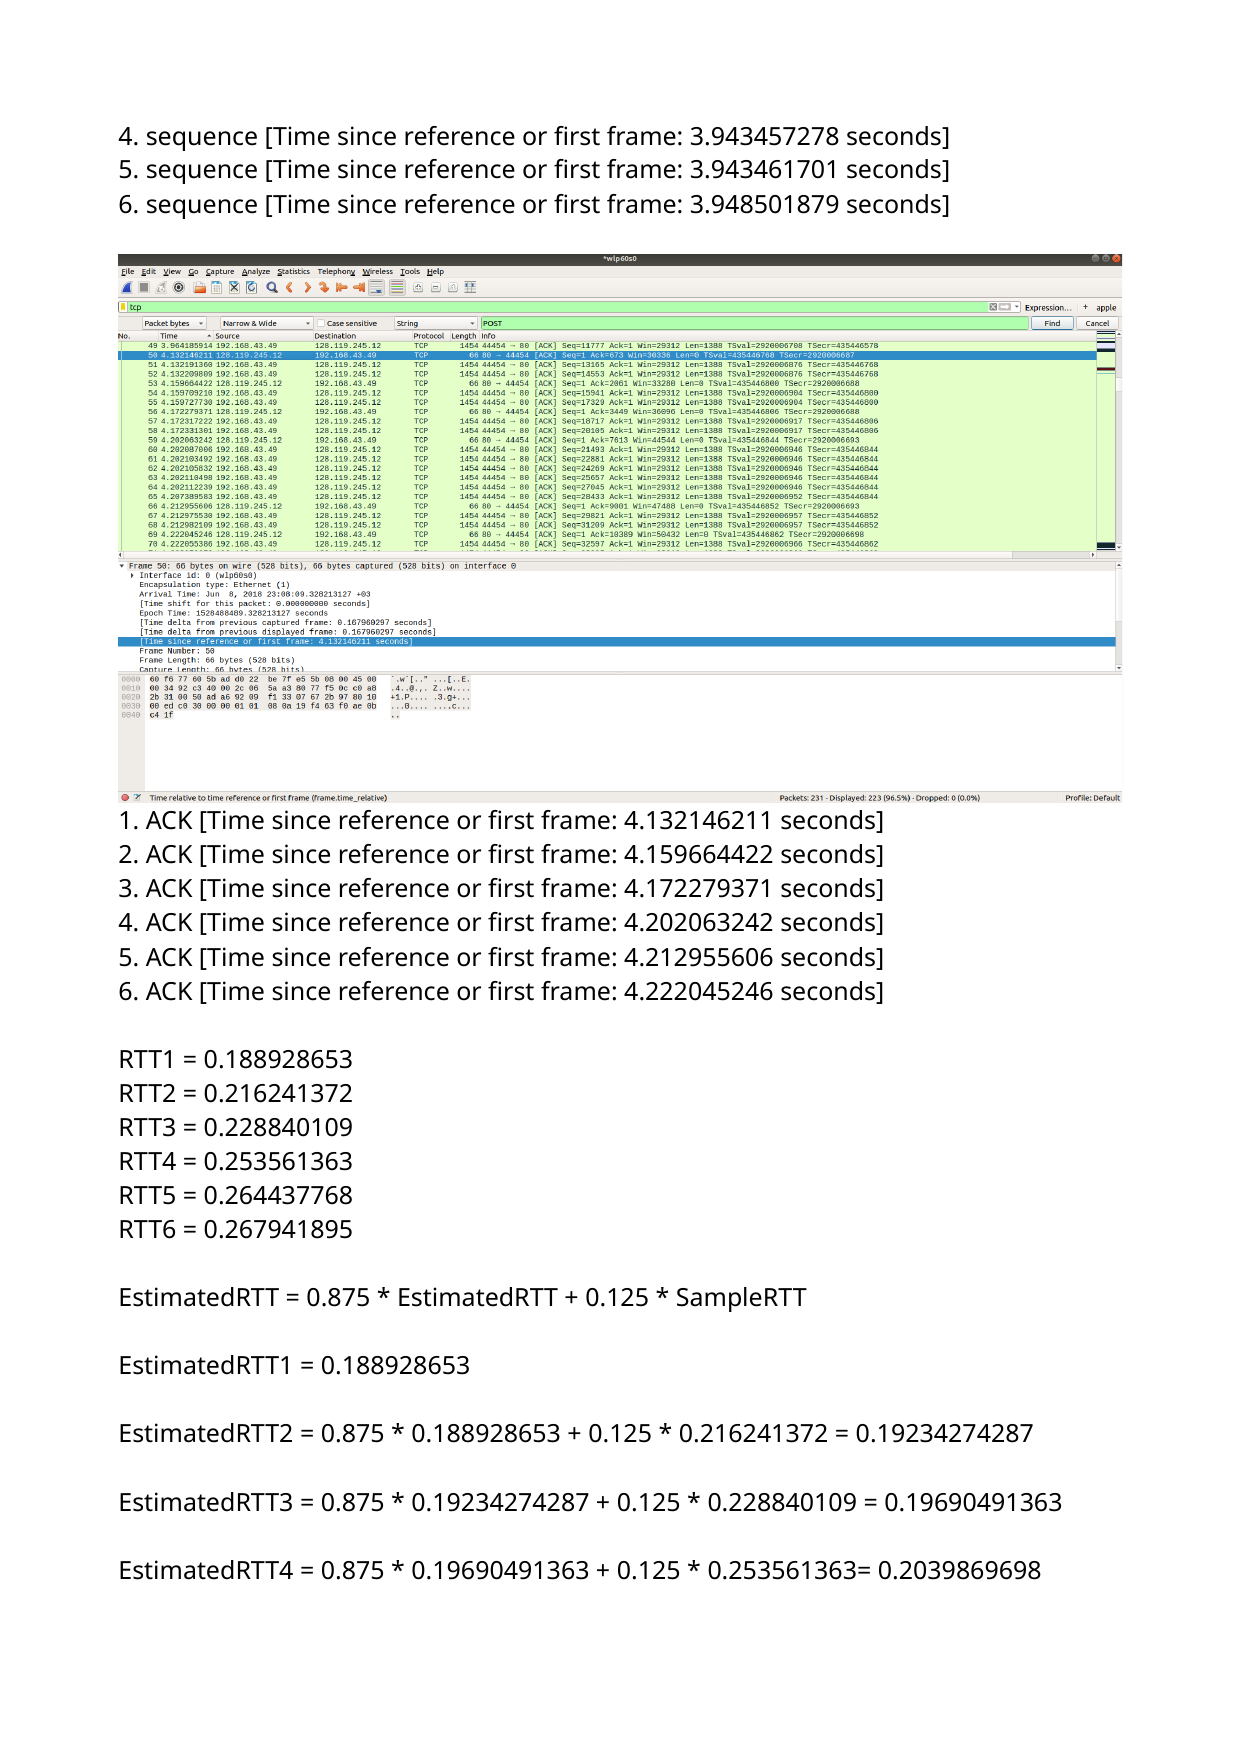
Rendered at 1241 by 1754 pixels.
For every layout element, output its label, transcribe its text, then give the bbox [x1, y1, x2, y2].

text RTT6 = 0.267941895 [118, 1212, 1122, 1246]
text 6. sequence [Time since reference or first frame: 3.948501879 seconds] [118, 186, 1122, 220]
text RTT1 = 0.188928653 [118, 1041, 1122, 1075]
text EstimatedRTT1 = 0.188928653 [118, 1348, 1122, 1382]
text RTT3 = 0.228840109 [118, 1109, 1122, 1143]
text 2. ACK [Time since reference or first frame: 4.159664422 seconds] [118, 837, 1122, 871]
text 3. ACK [Time since reference or first frame: 4.172279371 seconds] [118, 871, 1122, 905]
text EstimatedRTT = 0.875 * EstimatedRTT + 0.125 * SampleRTT [118, 1280, 1122, 1314]
picture [118, 254, 1123, 803]
text 4. sequence [Time since reference or first frame: 3.943457278 seconds] [118, 118, 1122, 152]
text RTT2 = 0.216241372 [118, 1075, 1122, 1109]
text EstimatedRTT4 = 0.875 * 0.19690491363 + 0.125 * 0.253561363= 0.2039869698 [118, 1552, 1122, 1586]
text 5. ACK [Time since reference or first frame: 4.212955606 seconds] [118, 939, 1122, 973]
text 5. sequence [Time since reference or first frame: 3.943461701 seconds] [118, 152, 1122, 186]
text 1. ACK [Time since reference or first frame: 4.132146211 seconds] [118, 803, 1122, 837]
text RTT4 = 0.253561363 [118, 1143, 1122, 1178]
text 4. ACK [Time since reference or first frame: 4.202063242 seconds] [118, 905, 1122, 939]
text RTT5 = 0.264437768 [118, 1178, 1122, 1212]
text EstimatedRTT2 = 0.875 * 0.188928653 + 0.125 * 0.216241372 = 0.19234274287 [118, 1416, 1122, 1450]
text 6. ACK [Time since reference or first frame: 4.222045246 seconds] [118, 973, 1122, 1007]
text EstimatedRTT3 = 0.875 * 0.19234274287 + 0.125 * 0.228840109 = 0.19690491363 [118, 1484, 1122, 1518]
